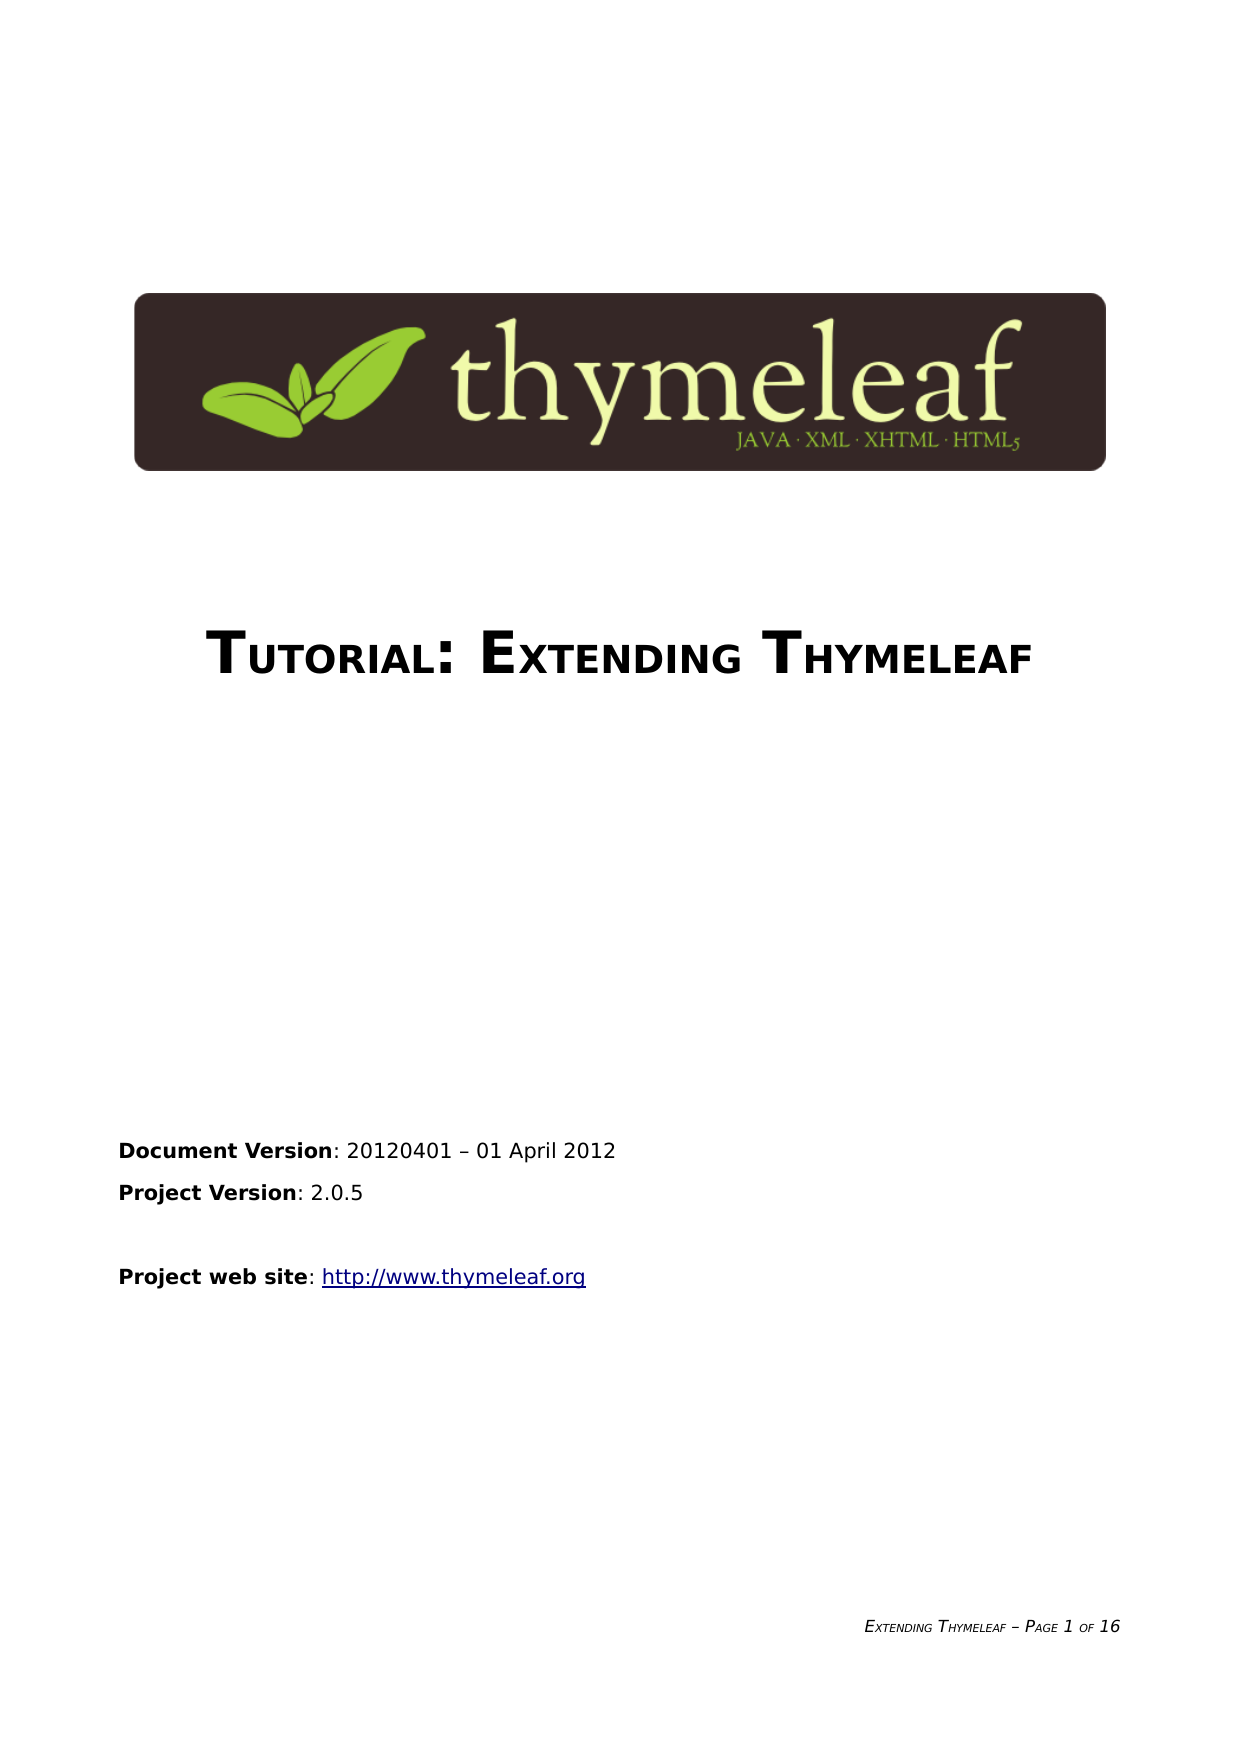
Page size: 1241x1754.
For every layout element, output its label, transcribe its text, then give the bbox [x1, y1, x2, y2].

text Project web site: http://www.thymeleaf.org [118, 1265, 1122, 1289]
picture [134, 293, 1106, 471]
text Document Version: 20120401 – 01 April 2012 [118, 1139, 1122, 1164]
text Project Version: 2.0.5 [118, 1181, 1122, 1206]
title Tutorial: Extending Thymeleaf [118, 620, 1122, 688]
